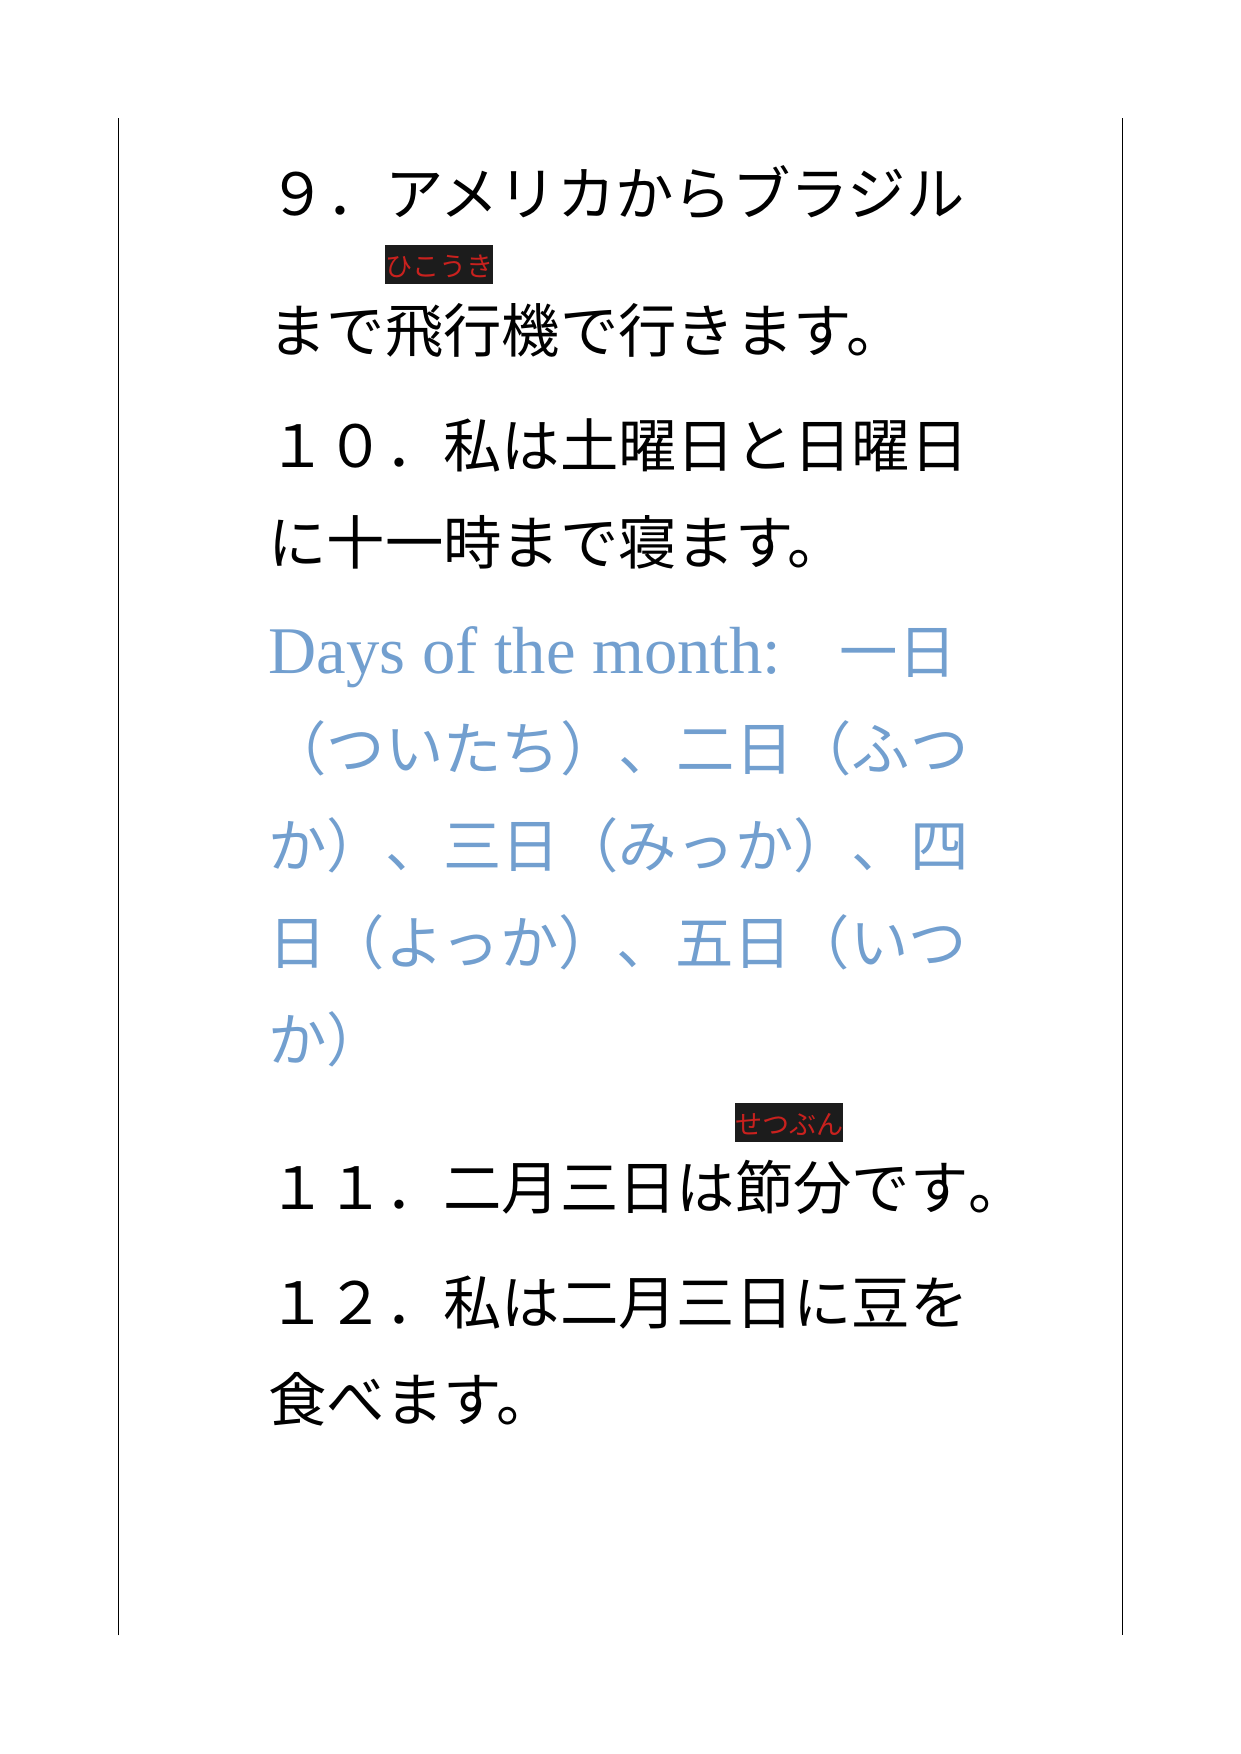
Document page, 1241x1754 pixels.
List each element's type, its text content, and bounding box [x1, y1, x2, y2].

text １１．二月三日は節分せつぶんです。 [268, 1103, 972, 1226]
text Days of the month: 一日（ついたち）、二日（ふつか）、三日（みっか）、四日（よっか）、五日（いつか） [268, 605, 972, 1078]
text ９．アメリカからブラジルまで飛行機ひこうきで行きます。 [268, 148, 972, 369]
text １２．私は二月三日に豆を食べます。 [268, 1257, 972, 1438]
text １０．私は土曜日と日曜日に十一時まで寝ます。 [268, 399, 972, 581]
